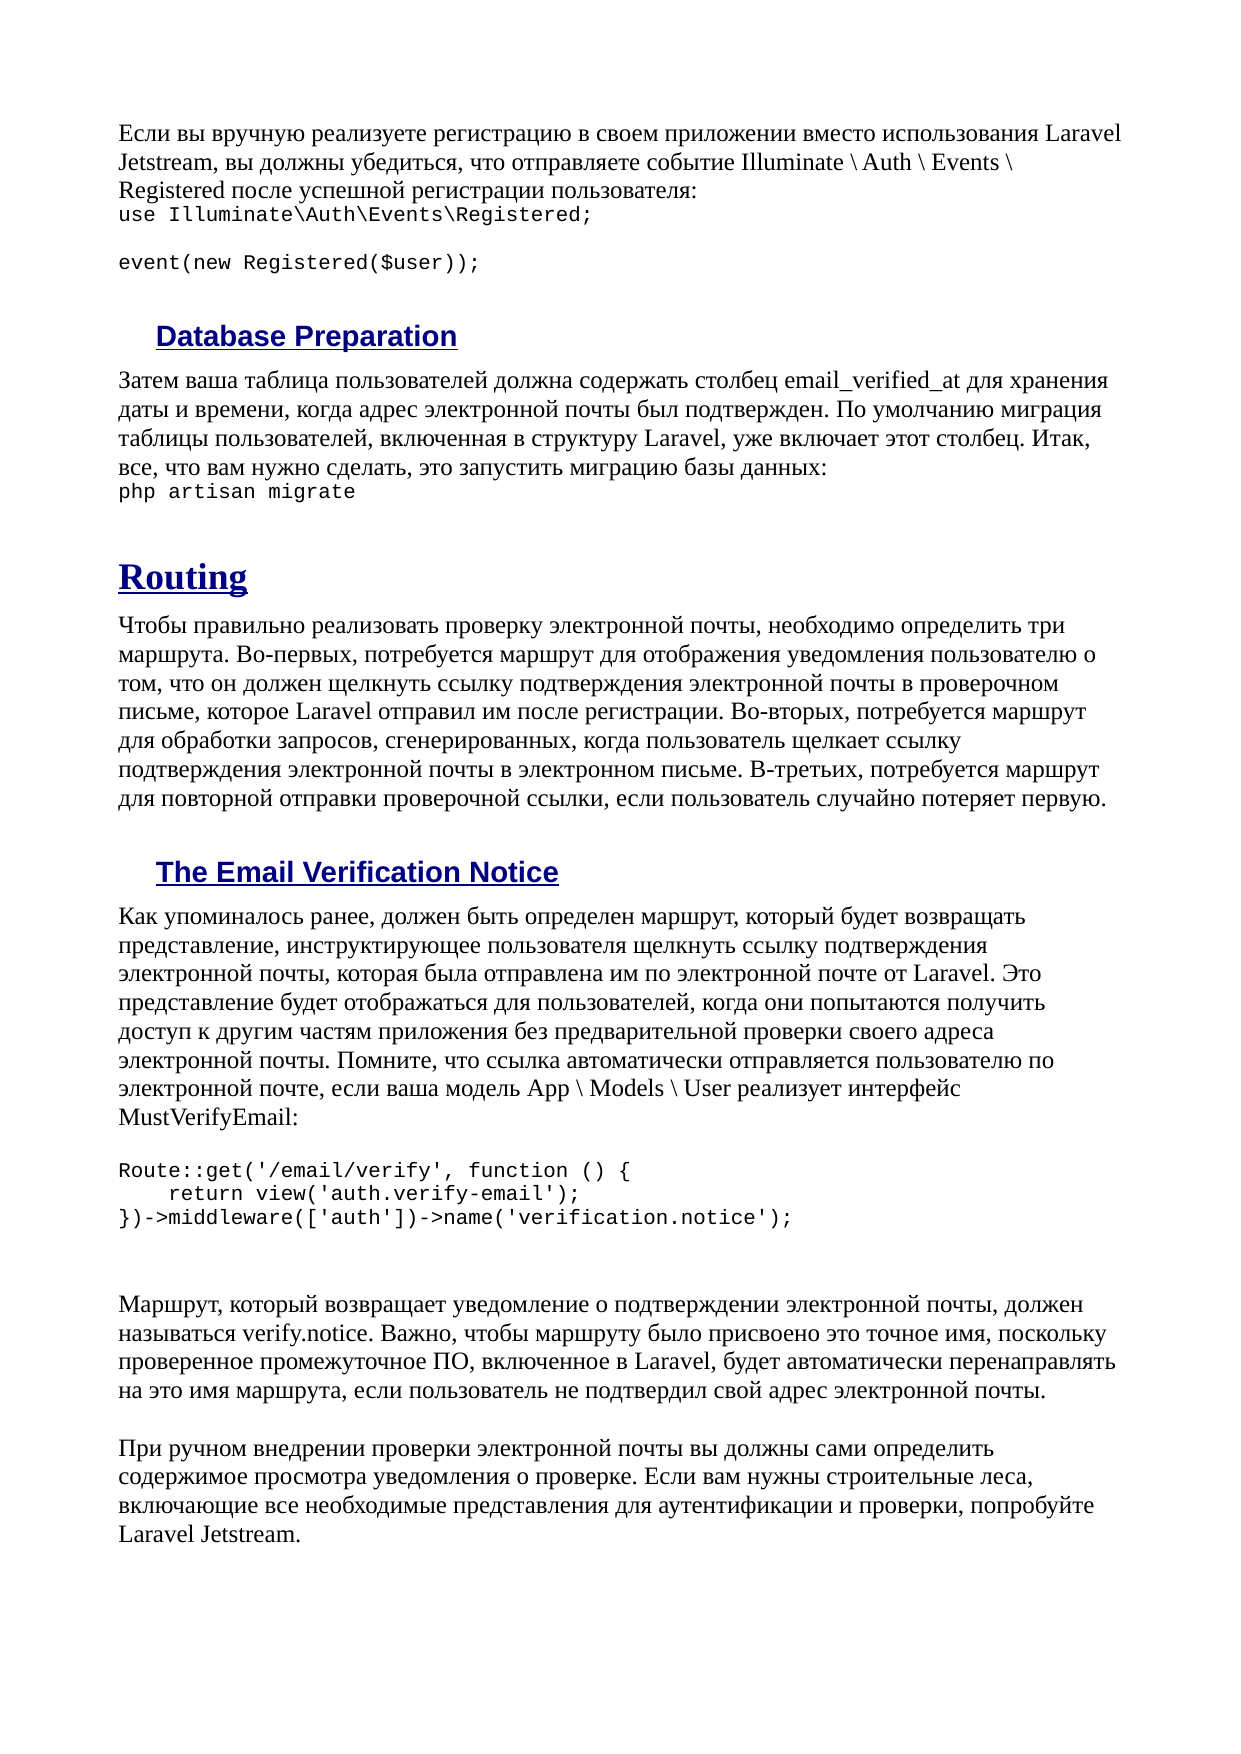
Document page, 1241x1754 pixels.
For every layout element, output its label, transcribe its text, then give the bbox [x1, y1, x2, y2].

subtitle The Email Verification Notice [156, 855, 1122, 888]
subtitle Database Preparation [156, 319, 1122, 353]
text Route::get('/email/verify', function () { [118, 1160, 1122, 1183]
subtitle Routing [118, 554, 1122, 598]
text Если вы вручную реализуете регистрацию в своем приложении вместо использования Laravel Jetstream, вы должны убедиться, что отправляете событие Illuminate \ Auth \ Events \ Registered после успешной регистрации пользователя: [118, 118, 1122, 204]
text event(new Registered($user)); [118, 252, 1122, 275]
text use Illuminate\Auth\Events\Registered; [118, 204, 1122, 228]
text Затем ваша таблица пользователей должна содержать столбец email_verified_at для хранения даты и времени, когда адрес электронной почты был подтвержден. По умолчанию миграция таблицы пользователей, включенная в структуру Laravel, уже включает этот столбец. Итак, все, что вам нужно сделать, это запустить миграцию базы данных: [118, 366, 1122, 481]
text })->middleware(['auth'])->name('verification.notice'); [118, 1207, 1122, 1231]
text Как упоминалось ранее, должен быть определен маршрут, который будет возвращать представление, инструктирующее пользователя щелкнуть ссылку подтверждения электронной почты, которая была отправлена им по электронной почте от Laravel. Это представление будет отображаться для пользователей, когда они попытаются получить доступ к другим частям приложения без предварительной проверки своего адреса электронной почты. Помните, что ссылка автоматически отправляется пользователю по электронной почте, если ваша модель App \ Models \ User реализует интерфейс MustVerifyEmail: [118, 901, 1122, 1131]
text Маршрут, который возвращает уведомление о подтверждении электронной почты, должен называться verify.notice. Важно, чтобы маршруту было присвоено это точное имя, поскольку проверенное промежуточное ПО, включенное в Laravel, будет автоматически перенаправлять на это имя маршрута, если пользователь не подтвердил свой адрес электронной почты. При ручном внедрении проверки электронной почты вы должны сами определить содержимое просмотра уведомления о проверке. Если вам нужны строительные леса, включающие все необходимые представления для аутентификации и проверки, попробуйте Laravel Jetstream. [118, 1289, 1122, 1548]
text php artisan migrate [118, 481, 1122, 504]
text Чтобы правильно реализовать проверку электронной почты, необходимо определить три маршрута. Во-первых, потребуется маршрут для отображения уведомления пользователю о том, что он должен щелкнуть ссылку подтверждения электронной почты в проверочном письме, которое Laravel отправил им после регистрации. Во-вторых, потребуется маршрут для обработки запросов, сгенерированных, когда пользователь щелкает ссылку подтверждения электронной почты в электронном письме. В-третьих, потребуется маршрут для повторной отправки проверочной ссылки, если пользователь случайно потеряет первую. [118, 610, 1122, 811]
text return view('auth.verify-email'); [118, 1183, 1122, 1207]
